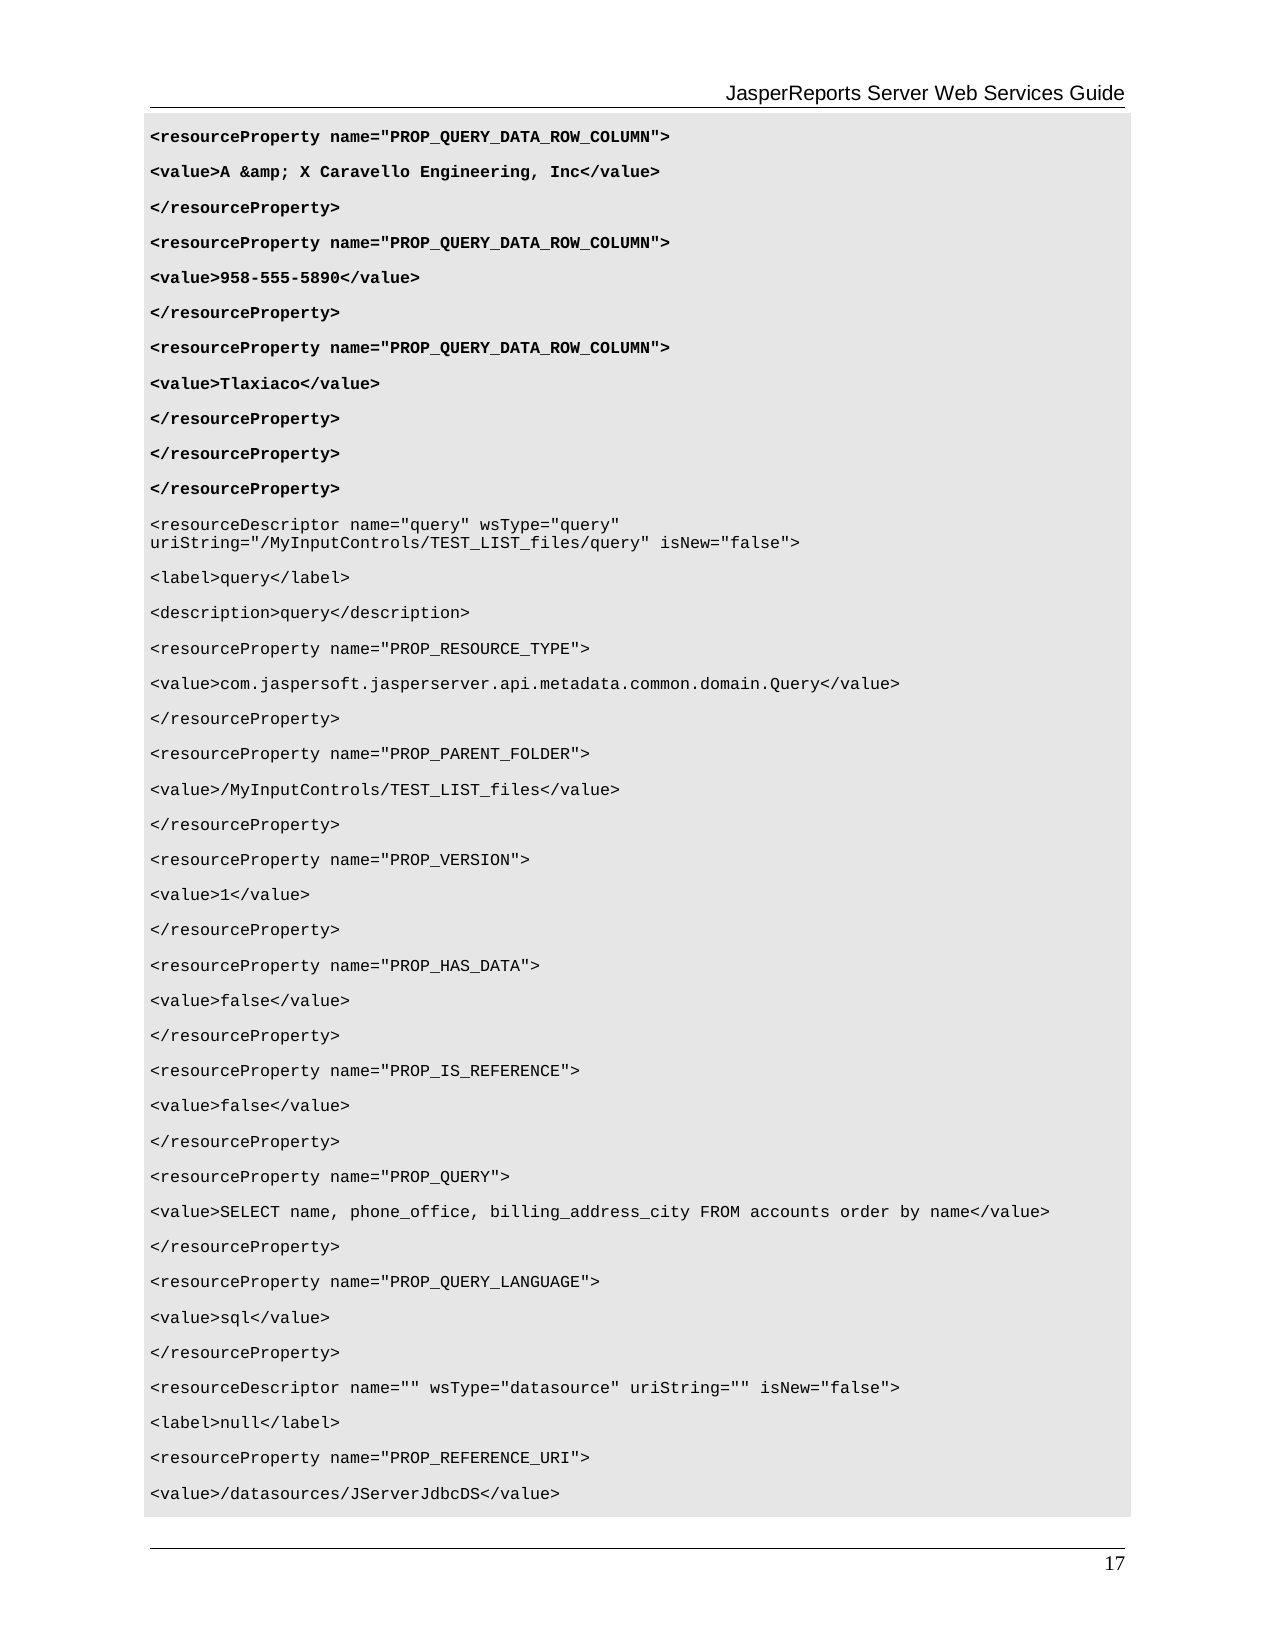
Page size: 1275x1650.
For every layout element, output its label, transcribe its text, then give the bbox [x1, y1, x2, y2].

table_header <resourceProperty name="PROP_QUERY_DATA_ROW_COLUMN"> <value>A &amp; X Caravello Engineering, Inc</value> </resourceProperty> <resourceProperty name="PROP_QUERY_DATA_ROW_COLUMN"> <value>958-555-5890</value> </resourceProperty> <resourceProperty name="PROP_QUERY_DATA_ROW_COLUMN"> <value>Tlaxiaco</value> </resourceProperty> </resourceProperty> </resourceProperty> <resourceDescriptor name="query" wsType="query" uriString="/MyInputControls/TEST_LIST_files/query" isNew="false"> <label>query</label> <description>query</description> <resourceProperty name="PROP_RESOURCE_TYPE"> <value>com.jaspersoft.jasperserver.api.metadata.common.domain.Query</value> </resourceProperty> <resourceProperty name="PROP_PARENT_FOLDER"> <value>/MyInputControls/TEST_LIST_files</value> </resourceProperty> <resourceProperty name="PROP_VERSION"> <value>1</value> </resourceProperty> <resourceProperty name="PROP_HAS_DATA"> <value>false</value> </resourceProperty> <resourceProperty name="PROP_IS_REFERENCE"> <value>false</value> </resourceProperty> <resourceProperty name="PROP_QUERY"> <value>SELECT name, phone_office, billing_address_city FROM accounts order by name</value> </resourceProperty> <resourceProperty name="PROP_QUERY_LANGUAGE"> <value>sql</value> </resourceProperty> <resourceDescriptor name="" wsType="datasource" uriString="" isNew="false"> <label>null</label> <resourceProperty name="PROP_REFERENCE_URI"> <value>/datasources/JServerJdbcDS</value> [144, 113, 1131, 1517]
